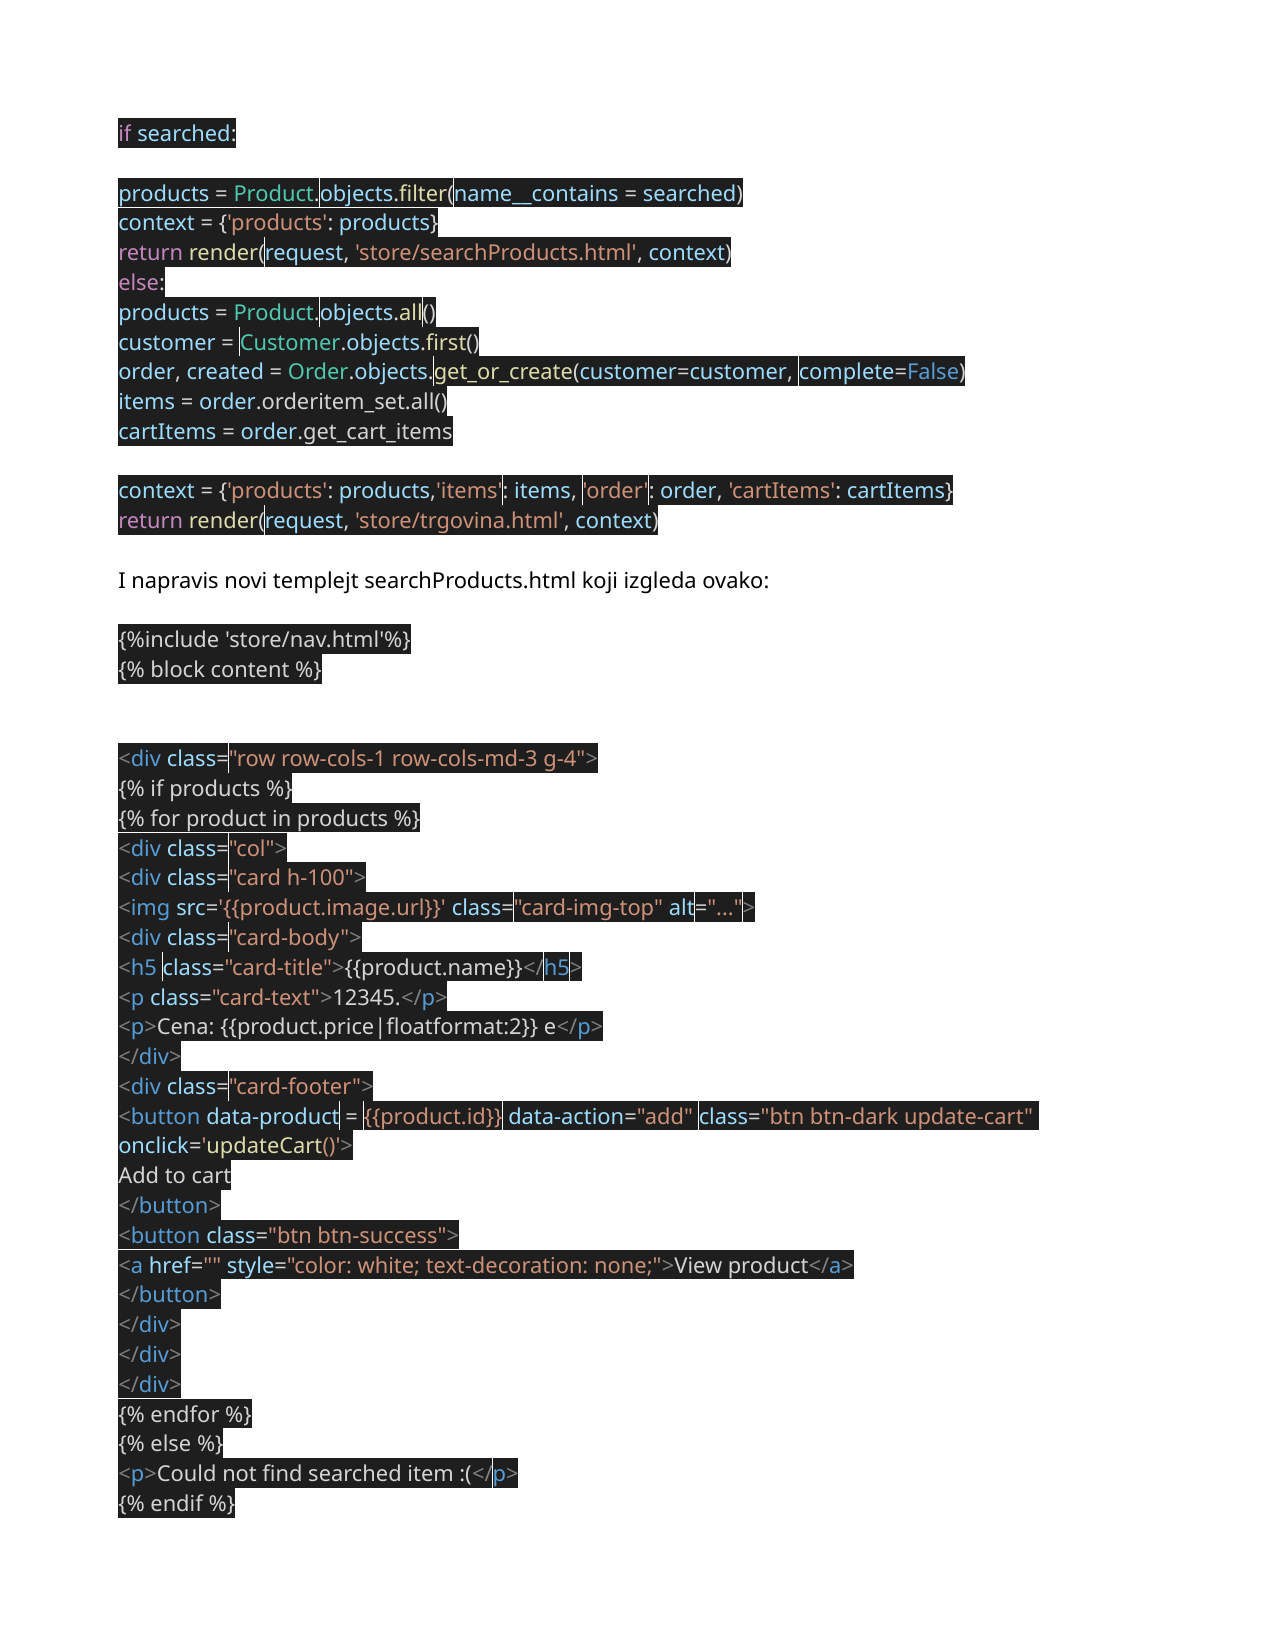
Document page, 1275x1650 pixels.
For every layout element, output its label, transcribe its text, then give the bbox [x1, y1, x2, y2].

text cartItems = order.get_cart_items [118, 416, 1157, 446]
text {% block content %} [118, 654, 1157, 684]
text </button> [118, 1190, 1157, 1220]
text <img src='{{product.image.url}}' class="card-img-top" alt="..."> [118, 892, 1157, 922]
text </div> [118, 1041, 1157, 1071]
text Add to cart [118, 1160, 1157, 1190]
text order, created = Order.objects.get_or_create(customer=customer, complete=False) [118, 356, 1157, 386]
text </div> [118, 1369, 1157, 1398]
text <button class="btn btn-success"> [118, 1220, 1157, 1249]
text <div class="card h-100"> [118, 862, 1157, 892]
text {% if products %} [118, 773, 1157, 803]
text items = order.orderitem_set.all() [118, 386, 1157, 416]
text return render(request, 'store/searchProducts.html', context) [118, 237, 1157, 267]
text <div class="card-body"> [118, 922, 1157, 952]
text context = {'products': products,'items': items, 'order': order, 'cartItems': cartItems} [118, 475, 1157, 505]
text {% else %} [118, 1428, 1157, 1458]
text I napravis novi templejt searchProducts.html koji izgleda ovako: [118, 565, 1157, 594]
text {% endfor %} [118, 1398, 1157, 1428]
text <p class="card-text">12345.</p> [118, 981, 1157, 1011]
text </div> [118, 1309, 1157, 1339]
text products = Product.objects.all() [118, 297, 1157, 327]
text <button data-product = {{product.id}} data-action="add" class="btn btn-dark update-cart" onclick='updateCart()'> [118, 1101, 1157, 1160]
text <div class="row row-cols-1 row-cols-md-3 g-4"> [118, 743, 1157, 773]
text <a href="" style="color: white; text-decoration: none;">View product</a> [118, 1249, 1157, 1279]
text {% for product in products %} [118, 803, 1157, 832]
text products = Product.objects.filter(name__contains = searched) [118, 178, 1157, 207]
text <h5 class="card-title">{{product.name}}</h5> [118, 952, 1157, 981]
text context = {'products': products} [118, 207, 1157, 237]
text </div> [118, 1339, 1157, 1369]
text else: [118, 267, 1157, 297]
text <div class="card-footer"> [118, 1071, 1157, 1101]
text <p>Cena: {{product.price|floatformat:2}} e</p> [118, 1011, 1157, 1041]
text </button> [118, 1279, 1157, 1309]
text return render(request, 'store/trgovina.html', context) [118, 505, 1157, 535]
text {% endif %} [118, 1488, 1157, 1518]
text {%include 'store/nav.html'%} [118, 624, 1157, 654]
text <p>Could not find searched item :(</p> [118, 1458, 1157, 1488]
text customer = Customer.objects.first() [118, 327, 1157, 356]
text if searched: [118, 118, 1157, 148]
text <div class="col"> [118, 832, 1157, 862]
